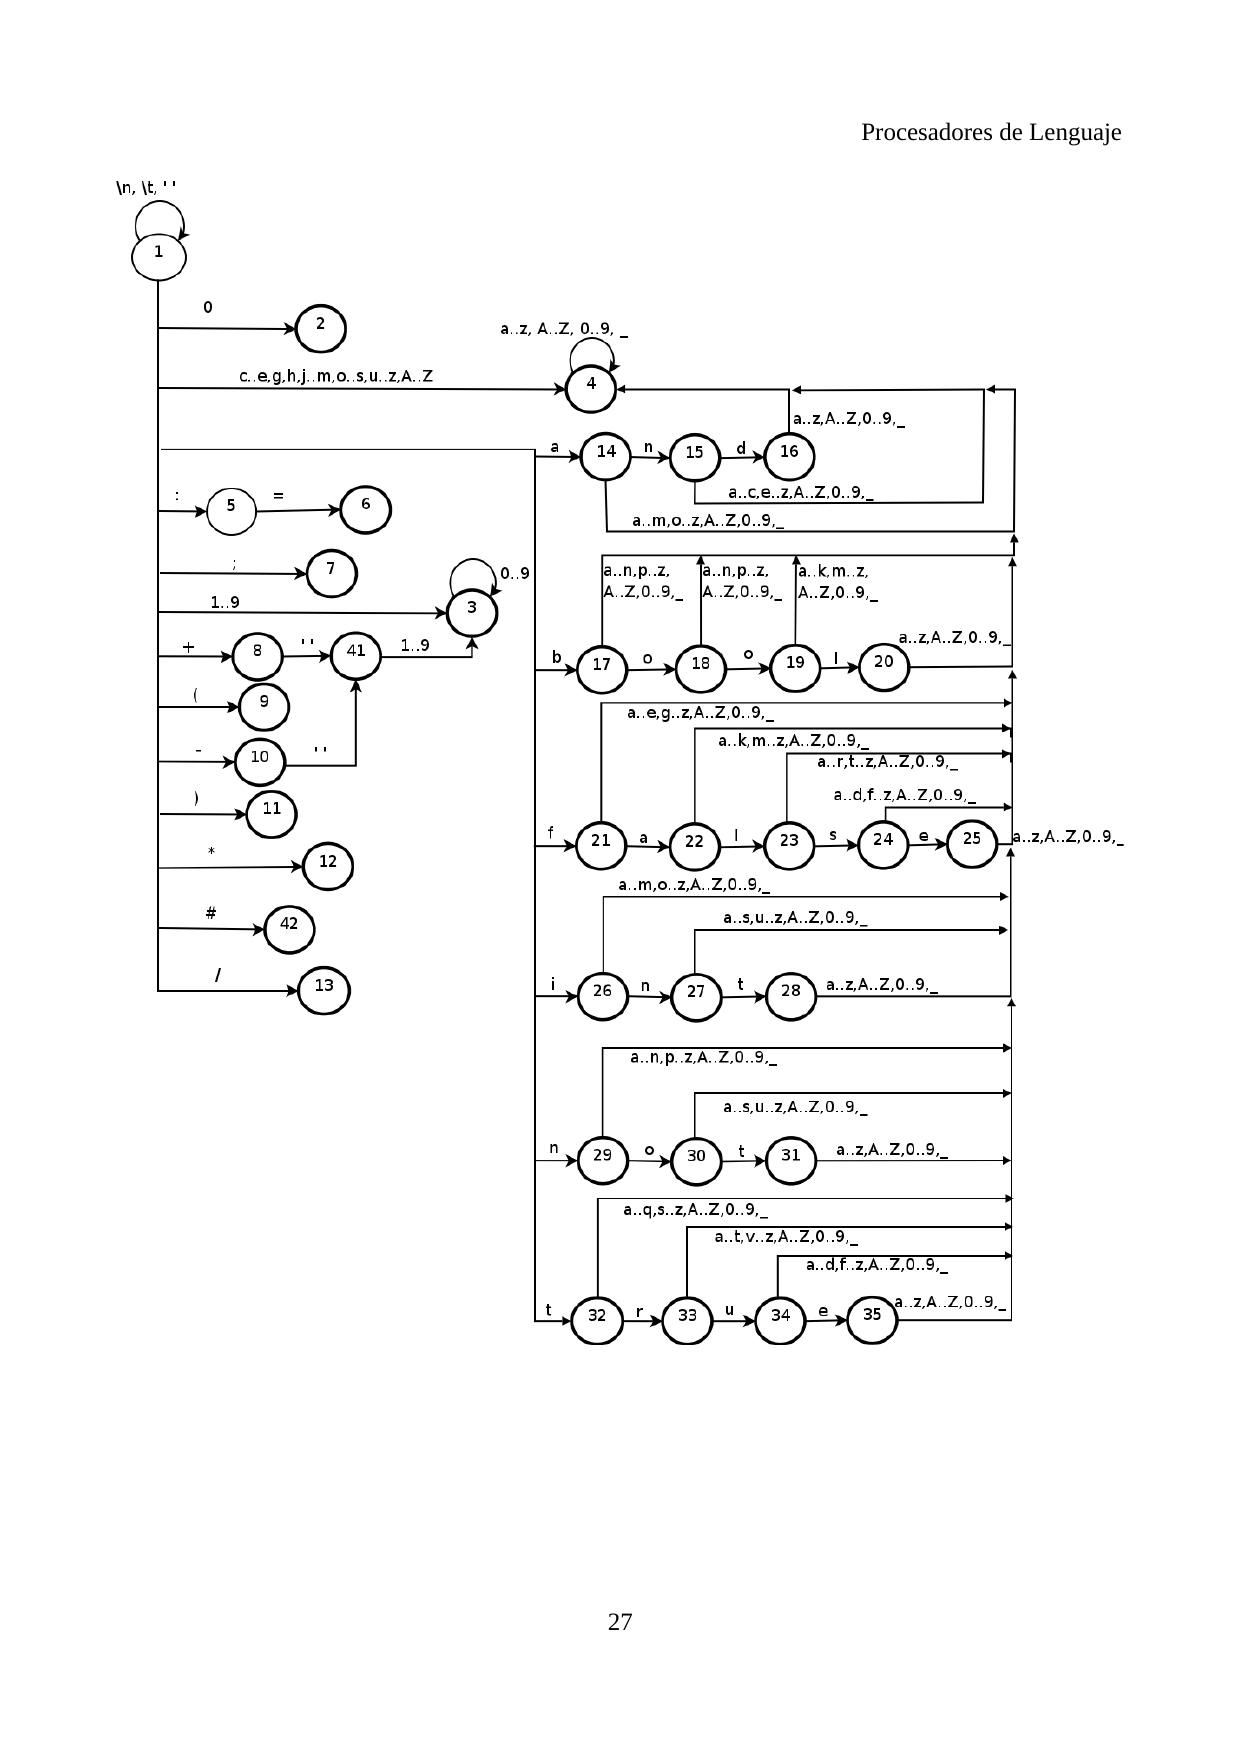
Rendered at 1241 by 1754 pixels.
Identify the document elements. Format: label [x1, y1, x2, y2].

picture [116, 177, 1124, 1345]
